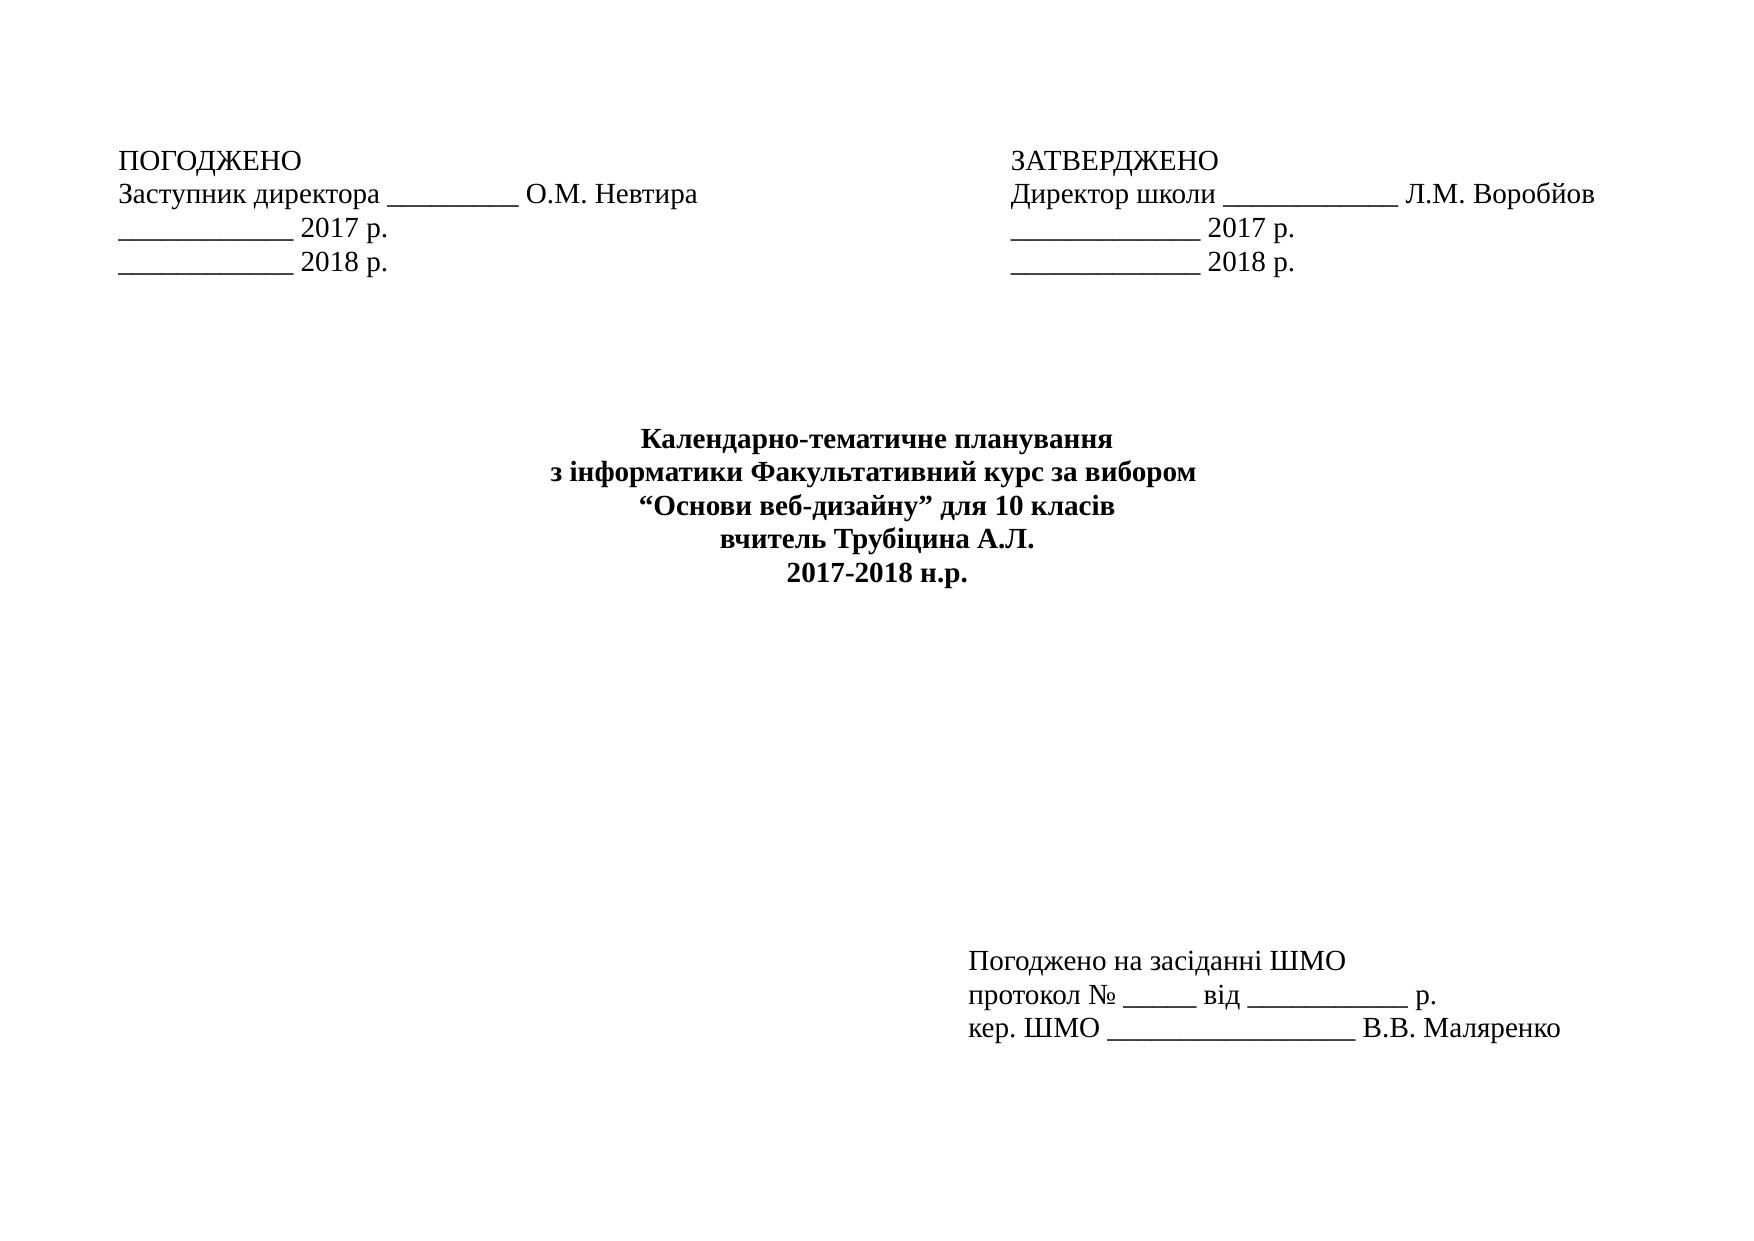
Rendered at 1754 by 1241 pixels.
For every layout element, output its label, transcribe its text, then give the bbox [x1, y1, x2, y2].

text Календарно-тематичне планування [118, 421, 1636, 454]
text Погоджено на засіданні ШМО [118, 943, 1636, 977]
text 2017-2018 н.р. [118, 555, 1636, 589]
text ____________ 2017 р. _____________ 2017 р. [118, 210, 1636, 244]
text Заступник директора _________ О.М. Невтира Директор школи ____________ Л.М. Воробйов [118, 177, 1636, 210]
text протокол № _____ від ___________ р. [118, 977, 1636, 1010]
text з інформатики Факультативний курс за вибором [118, 454, 1636, 488]
text “Основи веб-дизайну” для 10 класів [118, 488, 1636, 522]
text вчитель Трубіцина А.Л. [118, 522, 1636, 555]
text кер. ШМО _________________ В.В. Маляренко [118, 1010, 1636, 1044]
text ____________ 2018 р. _____________ 2018 р. [118, 244, 1636, 277]
text ПОГОДЖЕНО ЗАТВЕРДЖЕНО [118, 143, 1636, 177]
